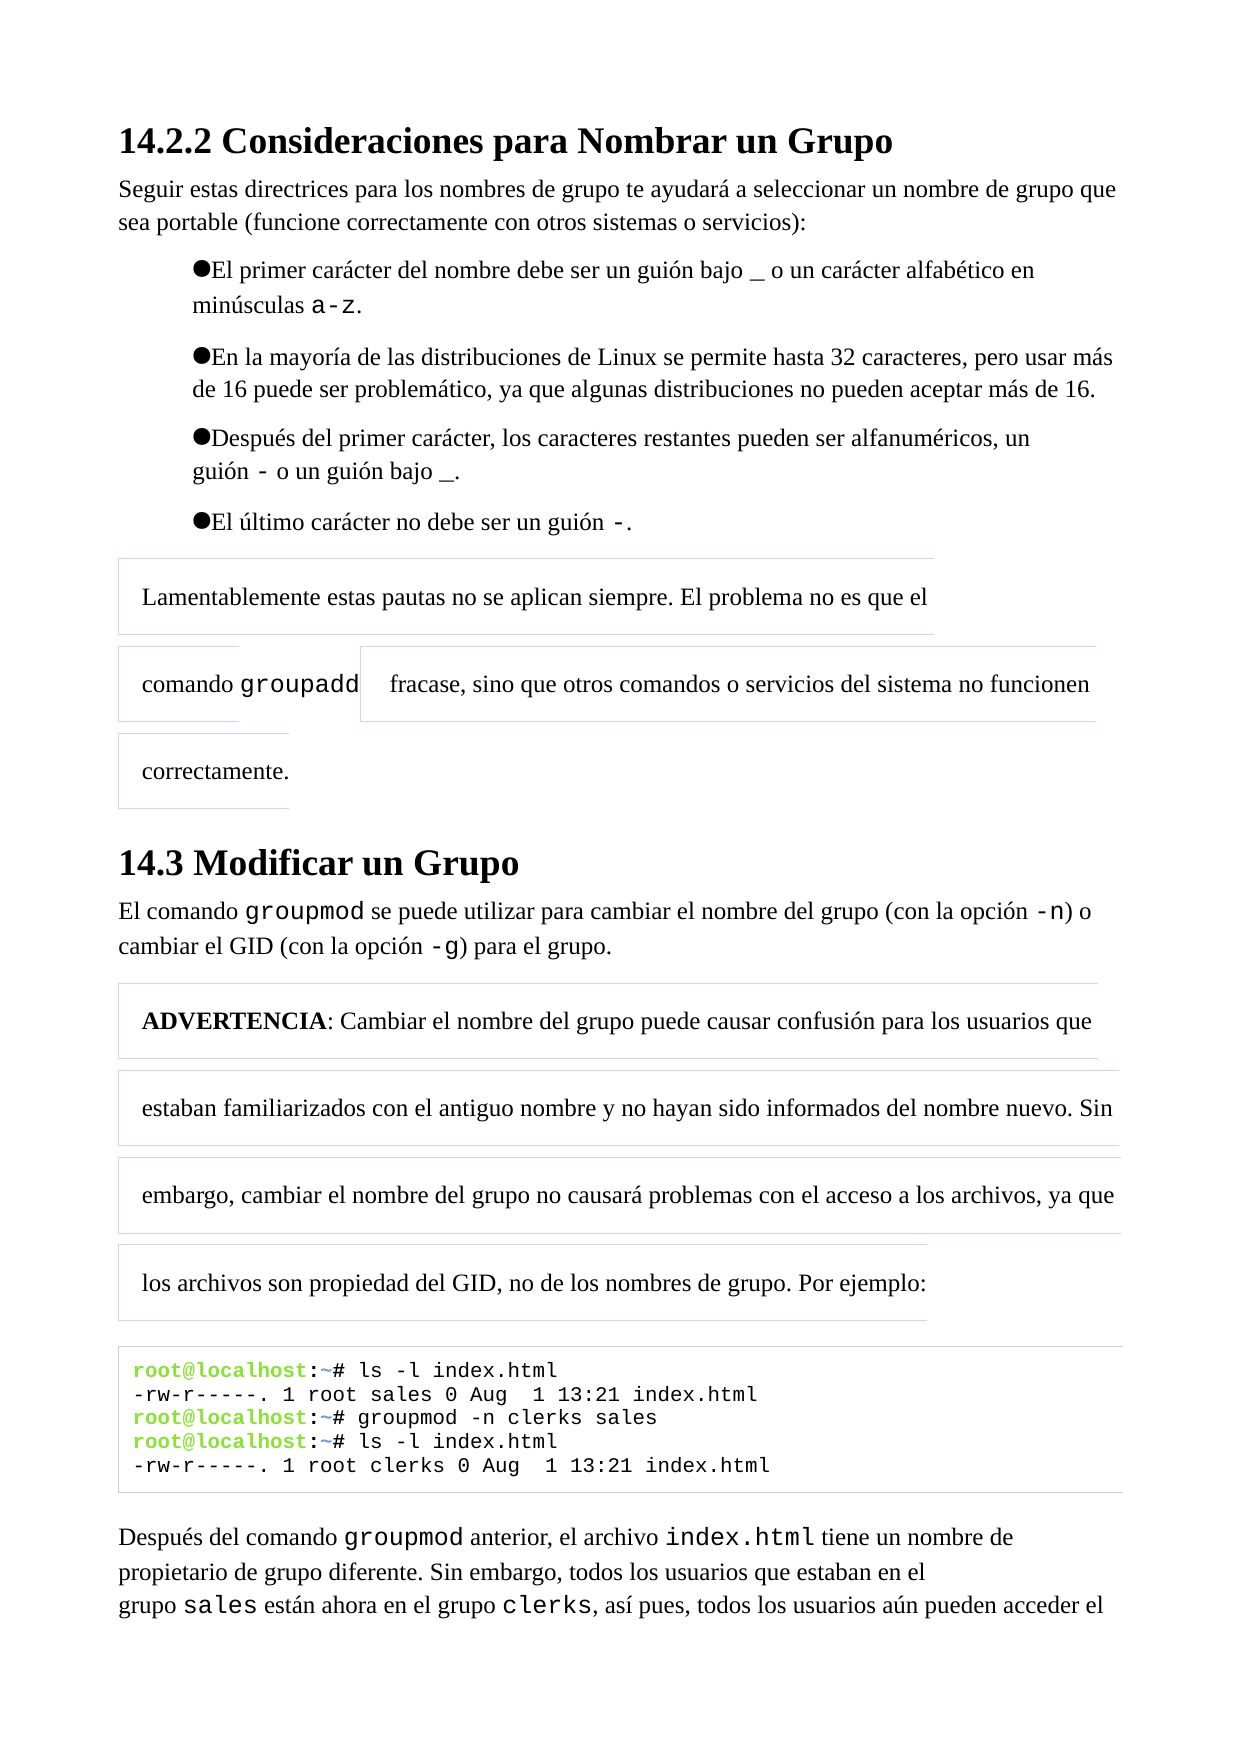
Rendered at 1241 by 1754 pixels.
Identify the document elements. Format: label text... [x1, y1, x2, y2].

text ADVERTENCIA: Cambiar el nombre del grupo puede causar confusión para los usuarios que estaban familiarizados con el antiguo nombre y no hayan sido informados del nombre nuevo. Sin embargo, cambiar el nombre del grupo no causará problemas con el acceso a los archivos, ya que los archivos son propiedad del GID, no de los nombres de grupo. Por ejemplo: [118, 982, 1122, 1320]
text root@localhost:~# ls -l index.html [119, 1347, 1122, 1369]
list El primer carácter del nombre debe ser un guión bajo _ o un carácter alfabético en minúsculas a-z. [118, 255, 1122, 321]
text -rw-r-----. 1 root clerks 0 Aug 1 13:21 index.html [119, 1440, 1122, 1492]
text root@localhost:~# ls -l index.html [119, 1417, 1122, 1440]
subtitle 14.3 Modificar un Grupo [118, 841, 1122, 884]
subtitle 14.2.2 Consideraciones para Nombrar un Grupo [118, 118, 1122, 161]
text -rw-r-----. 1 root sales 0 Aug 1 13:21 index.html [119, 1369, 1122, 1393]
text Después del comando groupmod anterior, el archivo index.html tiene un nombre de propietario de grupo diferente. Sin embargo, todos los usuarios que estaban en el grupo sales están ahora en el grupo clerks, así pues, todos los usuarios aún pueden acceder el [118, 1522, 1122, 1621]
list El último carácter no debe ser un guión -. [118, 507, 1122, 538]
text root@localhost:~# groupmod -n clerks sales [119, 1393, 1122, 1417]
text Lamentablemente estas pautas no se aplican siempre. El problema no es que el comando groupadd fracase, sino que otros comandos o servicios del sistema no funcionen correctamente. [118, 558, 1122, 808]
text El comando groupmod se puede utilizar para cambiar el nombre del grupo (con la opción -n) o cambiar el GID (con la opción -g) para el grupo. [118, 896, 1122, 962]
list Después del primer carácter, los caracteres restantes pueden ser alfanuméricos, un guión - o un guión bajo _. [118, 423, 1122, 487]
list En la mayoría de las distribuciones de Linux se permite hasta 32 caracteres, pero usar más de 16 puede ser problemático, ya que algunas distribuciones no pueden aceptar más de 16. [118, 342, 1122, 403]
text Seguir estas directrices para los nombres de grupo te ayudará a seleccionar un nombre de grupo que sea portable (funcione correctamente con otros sistemas o servicios): [118, 174, 1122, 236]
